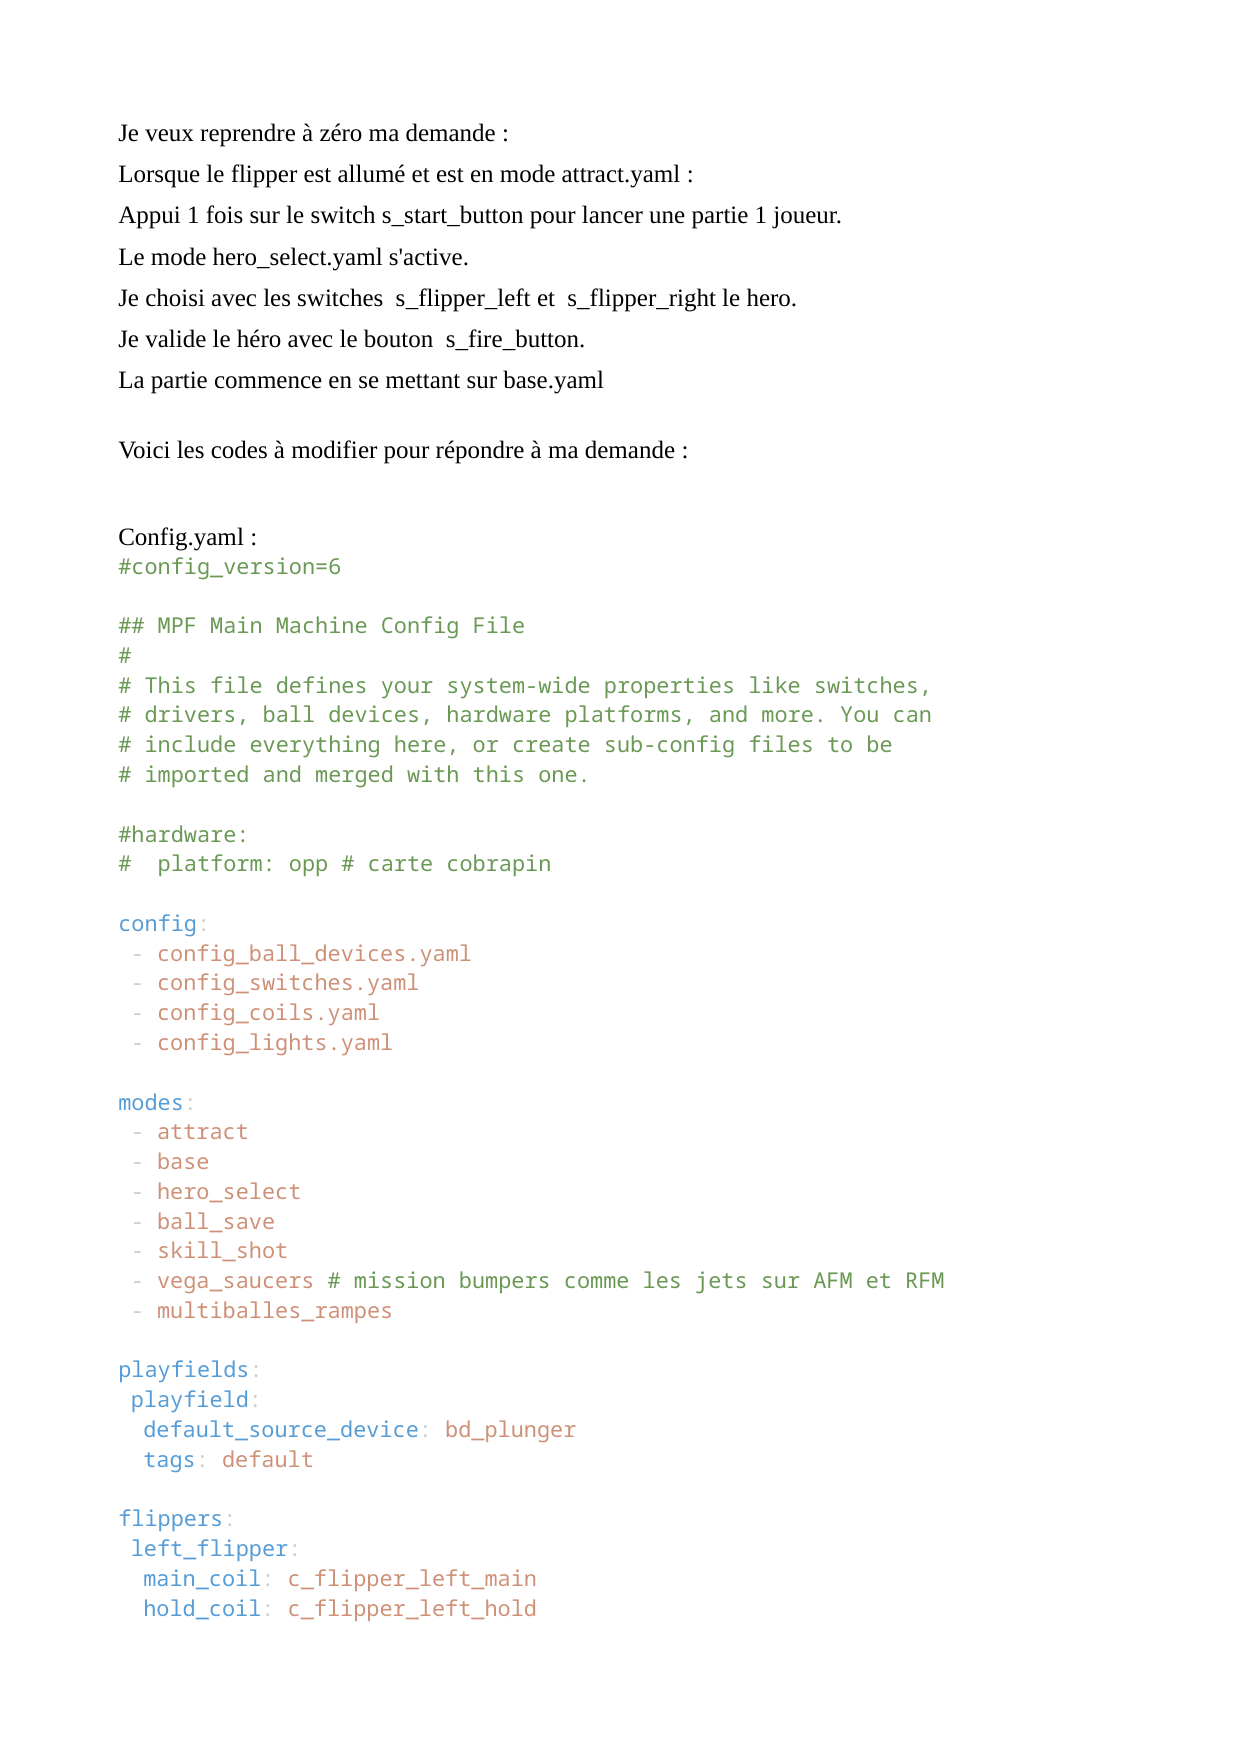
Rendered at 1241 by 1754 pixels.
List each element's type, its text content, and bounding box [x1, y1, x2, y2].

text - ball_save [118, 1206, 1122, 1235]
text - hero_select [118, 1176, 1122, 1206]
text Je valide le héro avec le bouton s_fire_button. [118, 324, 1122, 353]
text # This file defines your system-wide properties like switches, [118, 670, 1122, 699]
text Le mode hero_select.yaml s'active. [118, 242, 1122, 271]
text playfield: [118, 1384, 1122, 1414]
text - base [118, 1146, 1122, 1176]
text main_coil: c_flipper_left_main [118, 1563, 1122, 1593]
text modes: [118, 1086, 1122, 1116]
text La partie commence en se mettant sur base.yaml [118, 366, 1122, 394]
text default_source_device: bd_plunger [118, 1414, 1122, 1444]
text Appui 1 fois sur le switch s_start_button pour lancer une partie 1 joueur. [118, 201, 1122, 229]
text - vega_saucers # mission bumpers comme les jets sur AFM et RFM [118, 1265, 1122, 1295]
text # [118, 640, 1122, 670]
text hold_coil: c_flipper_left_hold [118, 1593, 1122, 1622]
text Lorsque le flipper est allumé et est en mode attract.yaml : [118, 159, 1122, 188]
text Je choisi avec les switches s_flipper_left et s_flipper_right le hero. [118, 283, 1122, 312]
text # imported and merged with this one. [118, 759, 1122, 789]
text ## MPF Main Machine Config File [118, 610, 1122, 640]
text # drivers, ball devices, hardware platforms, and more. You can [118, 699, 1122, 729]
text - attract [118, 1116, 1122, 1146]
text # platform: opp # carte cobrapin [118, 848, 1122, 878]
text - config_ball_devices.yaml [118, 938, 1122, 967]
text - skill_shot [118, 1235, 1122, 1265]
text Voici les codes à modifier pour répondre à ma demande : [118, 436, 1122, 464]
text config: [118, 908, 1122, 938]
text Je veux reprendre à zéro ma demande : [118, 118, 1122, 147]
text - config_switches.yaml [118, 967, 1122, 997]
text Config.yaml : [118, 522, 1122, 551]
text # include everything here, or create sub-config files to be [118, 729, 1122, 759]
text playfields: [118, 1354, 1122, 1384]
text - config_lights.yaml [118, 1027, 1122, 1057]
text - config_coils.yaml [118, 997, 1122, 1027]
text left_flipper: [118, 1533, 1122, 1563]
text tags: default [118, 1444, 1122, 1474]
text flippers: [118, 1503, 1122, 1533]
text #config_version=6 [118, 551, 1122, 580]
text #hardware: [118, 818, 1122, 848]
text - multiballes_rampes [118, 1295, 1122, 1325]
